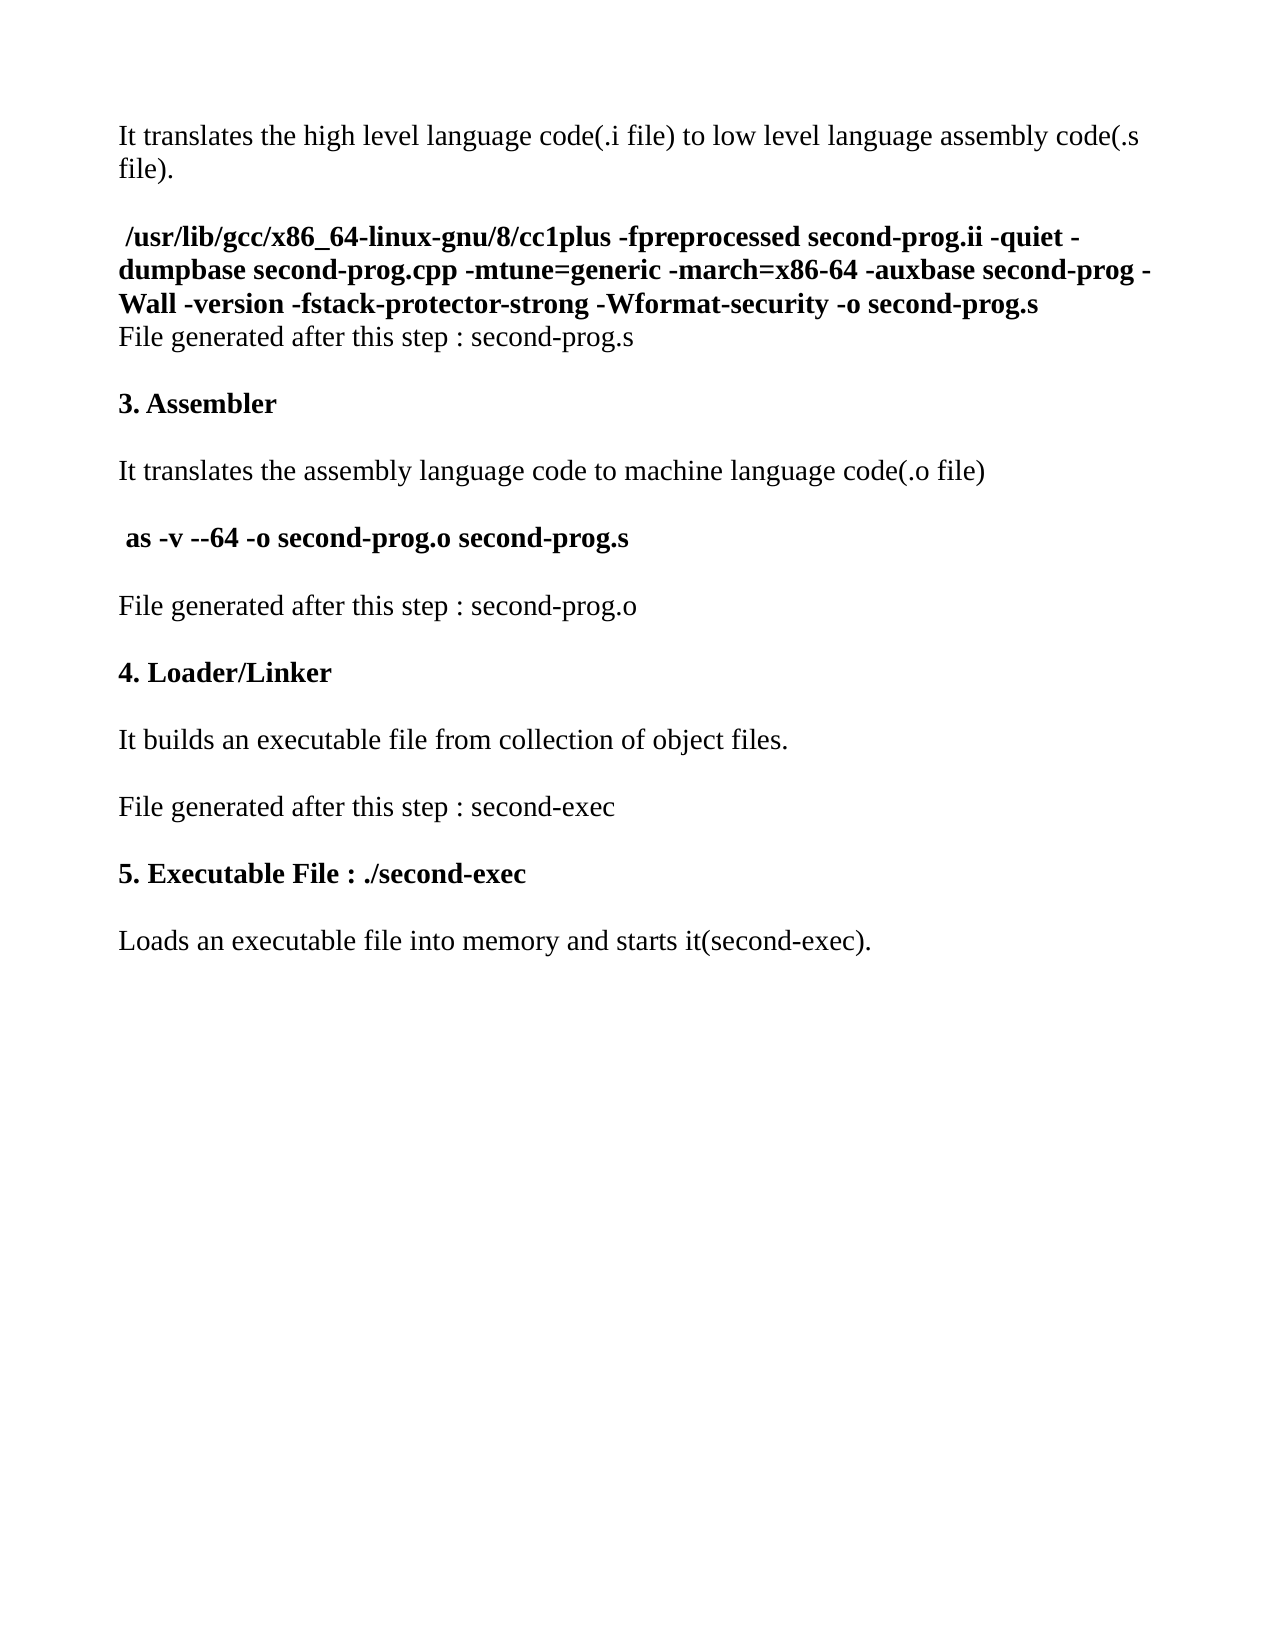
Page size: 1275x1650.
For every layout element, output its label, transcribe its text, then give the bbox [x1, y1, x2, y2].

text as -v --64 -o second-prog.o second-prog.s [118, 521, 1157, 554]
text Loads an executable file into memory and starts it(second-exec). [118, 923, 1157, 957]
text It builds an executable file from collection of object files. [118, 722, 1157, 755]
text 4. Loader/Linker [118, 655, 1157, 688]
text File generated after this step : second-prog.o [118, 588, 1157, 621]
text /usr/lib/gcc/x86_64-linux-gnu/8/cc1plus -fpreprocessed second-prog.ii -quiet -dumpbase second-prog.cpp -mtune=generic -march=x86-64 -auxbase second-prog -Wall -version -fstack-protector-strong -Wformat-security -o second-prog.s [118, 219, 1157, 319]
text File generated after this step : second-exec [118, 789, 1157, 822]
text 5. Executable File : ./second-exec [118, 856, 1157, 889]
text File generated after this step : second-prog.s [118, 319, 1157, 353]
text It translates the high level language code(.i file) to low level language assembly code(.s file). [118, 118, 1157, 185]
text It translates the assembly language code to machine language code(.o file) [118, 453, 1157, 487]
text 3. Assembler [118, 386, 1157, 420]
